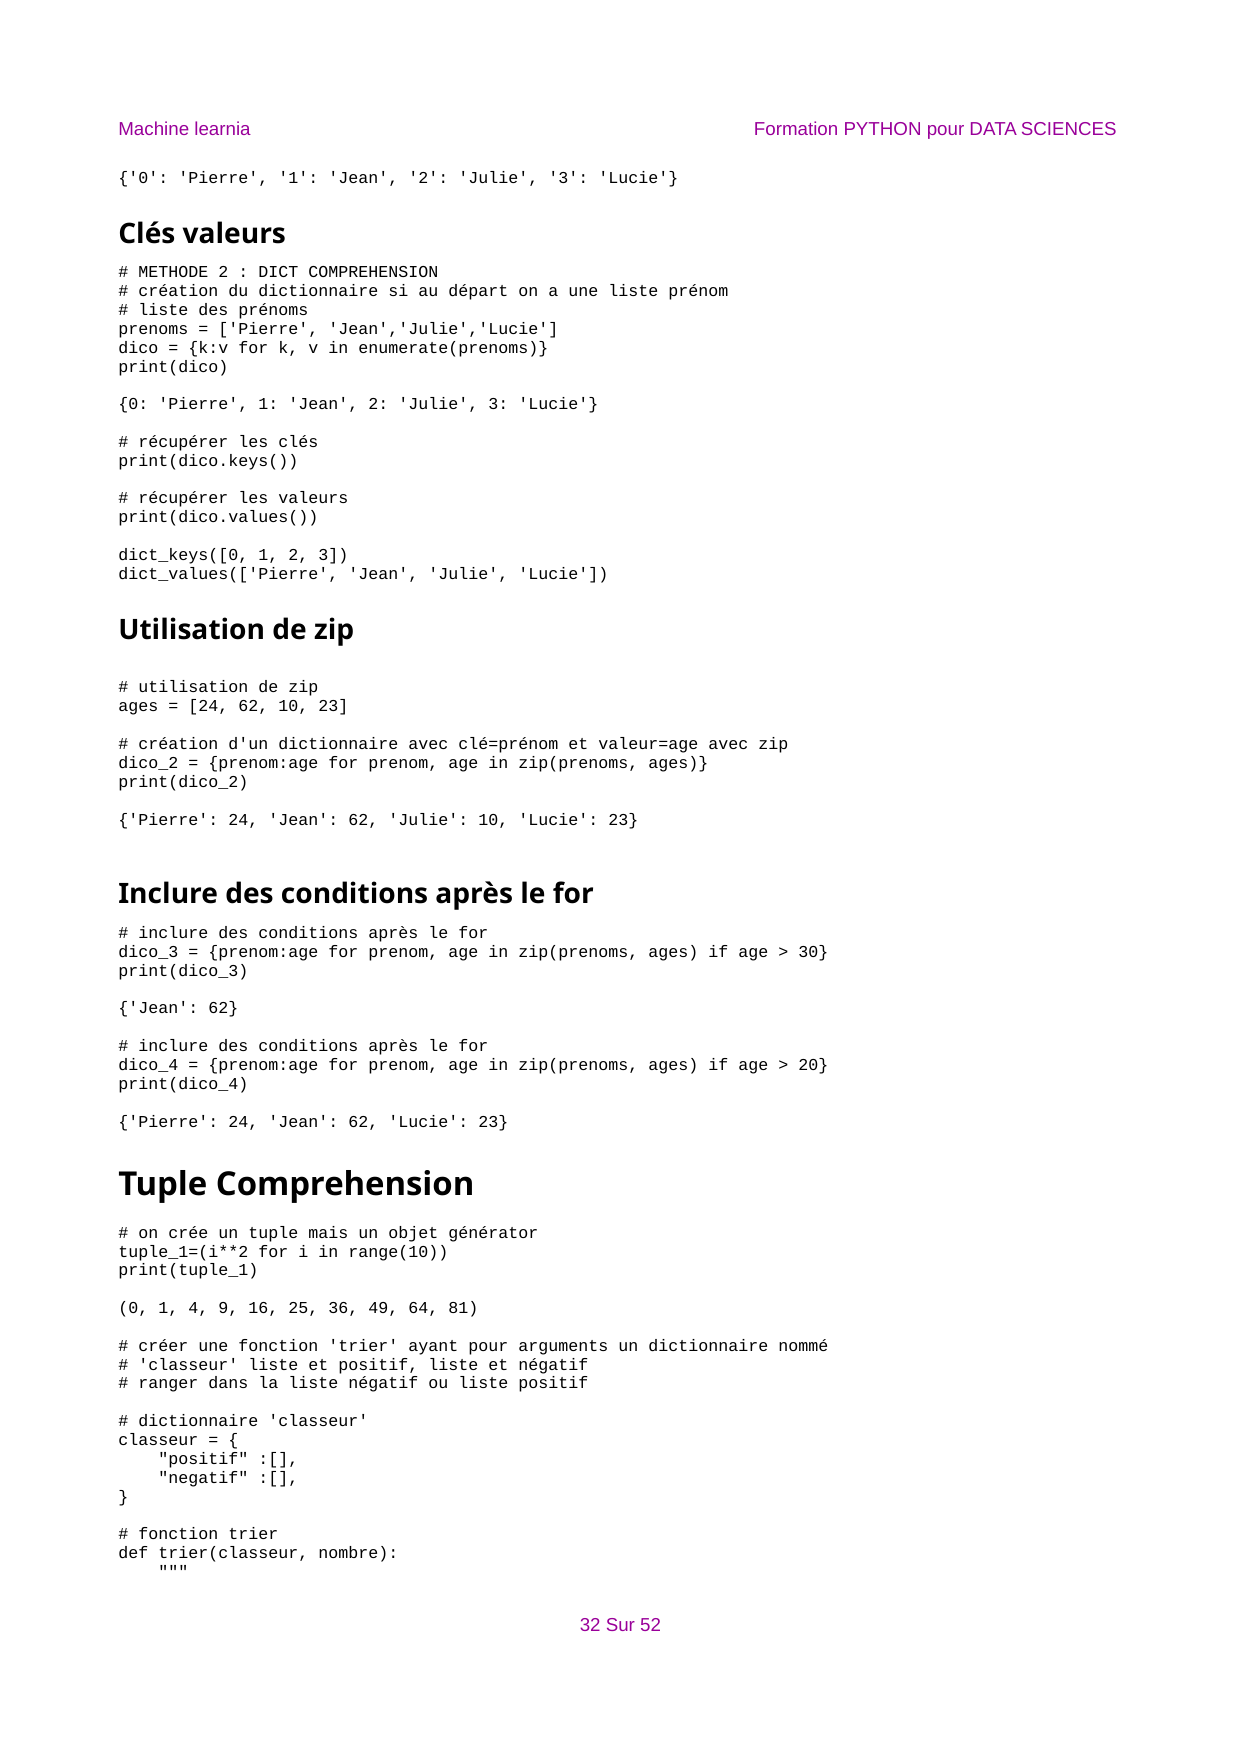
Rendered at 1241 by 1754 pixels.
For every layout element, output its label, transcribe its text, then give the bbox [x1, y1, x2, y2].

text } [118, 1488, 1122, 1507]
text # fonction trier [118, 1526, 1122, 1545]
text # création du dictionnaire si au départ on a une liste prénom [118, 283, 1122, 302]
text print(dico_2) [118, 773, 1122, 792]
text prenoms = ['Pierre', 'Jean','Julie','Lucie'] [118, 320, 1122, 339]
text # récupérer les valeurs [118, 490, 1122, 509]
text (0, 1, 4, 9, 16, 25, 36, 49, 64, 81) [118, 1300, 1122, 1318]
text {'Jean': 62} [118, 1000, 1122, 1019]
text {0: 'Pierre', 1: 'Jean', 2: 'Julie', 3: 'Lucie'} [118, 396, 1122, 415]
subtitle Tuple Comprehension [118, 1161, 1122, 1205]
text # dictionnaire 'classeur' [118, 1413, 1122, 1432]
text ages = [24, 62, 10, 23] [118, 698, 1122, 717]
subtitle Utilisation de zip [118, 609, 1122, 648]
text # création d'un dictionnaire avec clé=prénom et valeur=age avec zip [118, 736, 1122, 754]
text # inclure des conditions après le for [118, 1038, 1122, 1057]
text # créer une fonction 'trier' ayant pour arguments un dictionnaire nommé [118, 1337, 1122, 1356]
text dico_2 = {prenom:age for prenom, age in zip(prenoms, ages)} [118, 754, 1122, 773]
text print(tuple_1) [118, 1262, 1122, 1281]
text print(dico_4) [118, 1075, 1122, 1094]
subtitle Clés valeurs [118, 213, 1122, 251]
text dict_keys([0, 1, 2, 3]) [118, 547, 1122, 566]
text # on crée un tuple mais un objet générator [118, 1224, 1122, 1243]
text "positif" :[], [118, 1451, 1122, 1469]
text {'0': 'Pierre', '1': 'Jean', '2': 'Julie', '3': 'Lucie'} [118, 169, 1122, 188]
text tuple_1=(i**2 for i in range(10)) [118, 1243, 1122, 1262]
text dict_values(['Pierre', 'Jean', 'Julie', 'Lucie']) [118, 566, 1122, 584]
text "negatif" :[], [118, 1469, 1122, 1488]
text # liste des prénoms [118, 302, 1122, 320]
text {'Pierre': 24, 'Jean': 62, 'Julie': 10, 'Lucie': 23} [118, 811, 1122, 830]
text classeur = { [118, 1432, 1122, 1451]
text print(dico.values()) [118, 509, 1122, 528]
text dico_3 = {prenom:age for prenom, age in zip(prenoms, ages) if age > 30} [118, 943, 1122, 962]
text dico = {k:v for k, v in enumerate(prenoms)} [118, 339, 1122, 358]
text print(dico) [118, 358, 1122, 377]
text # utilisation de zip [118, 679, 1122, 698]
text print(dico_3) [118, 962, 1122, 981]
text # ranger dans la liste négatif ou liste positif [118, 1375, 1122, 1394]
text # 'classeur' liste et positif, liste et négatif [118, 1356, 1122, 1375]
text # récupérer les clés [118, 433, 1122, 452]
text dico_4 = {prenom:age for prenom, age in zip(prenoms, ages) if age > 20} [118, 1057, 1122, 1075]
text def trier(classeur, nombre): [118, 1545, 1122, 1564]
text {'Pierre': 24, 'Jean': 62, 'Lucie': 23} [118, 1113, 1122, 1132]
text # inclure des conditions après le for [118, 924, 1122, 943]
text # METHODE 2 : DICT COMPREHENSION [118, 264, 1122, 283]
subtitle Inclure des conditions après le for [118, 874, 1122, 912]
text print(dico.keys()) [118, 452, 1122, 471]
text """ [118, 1564, 1122, 1582]
